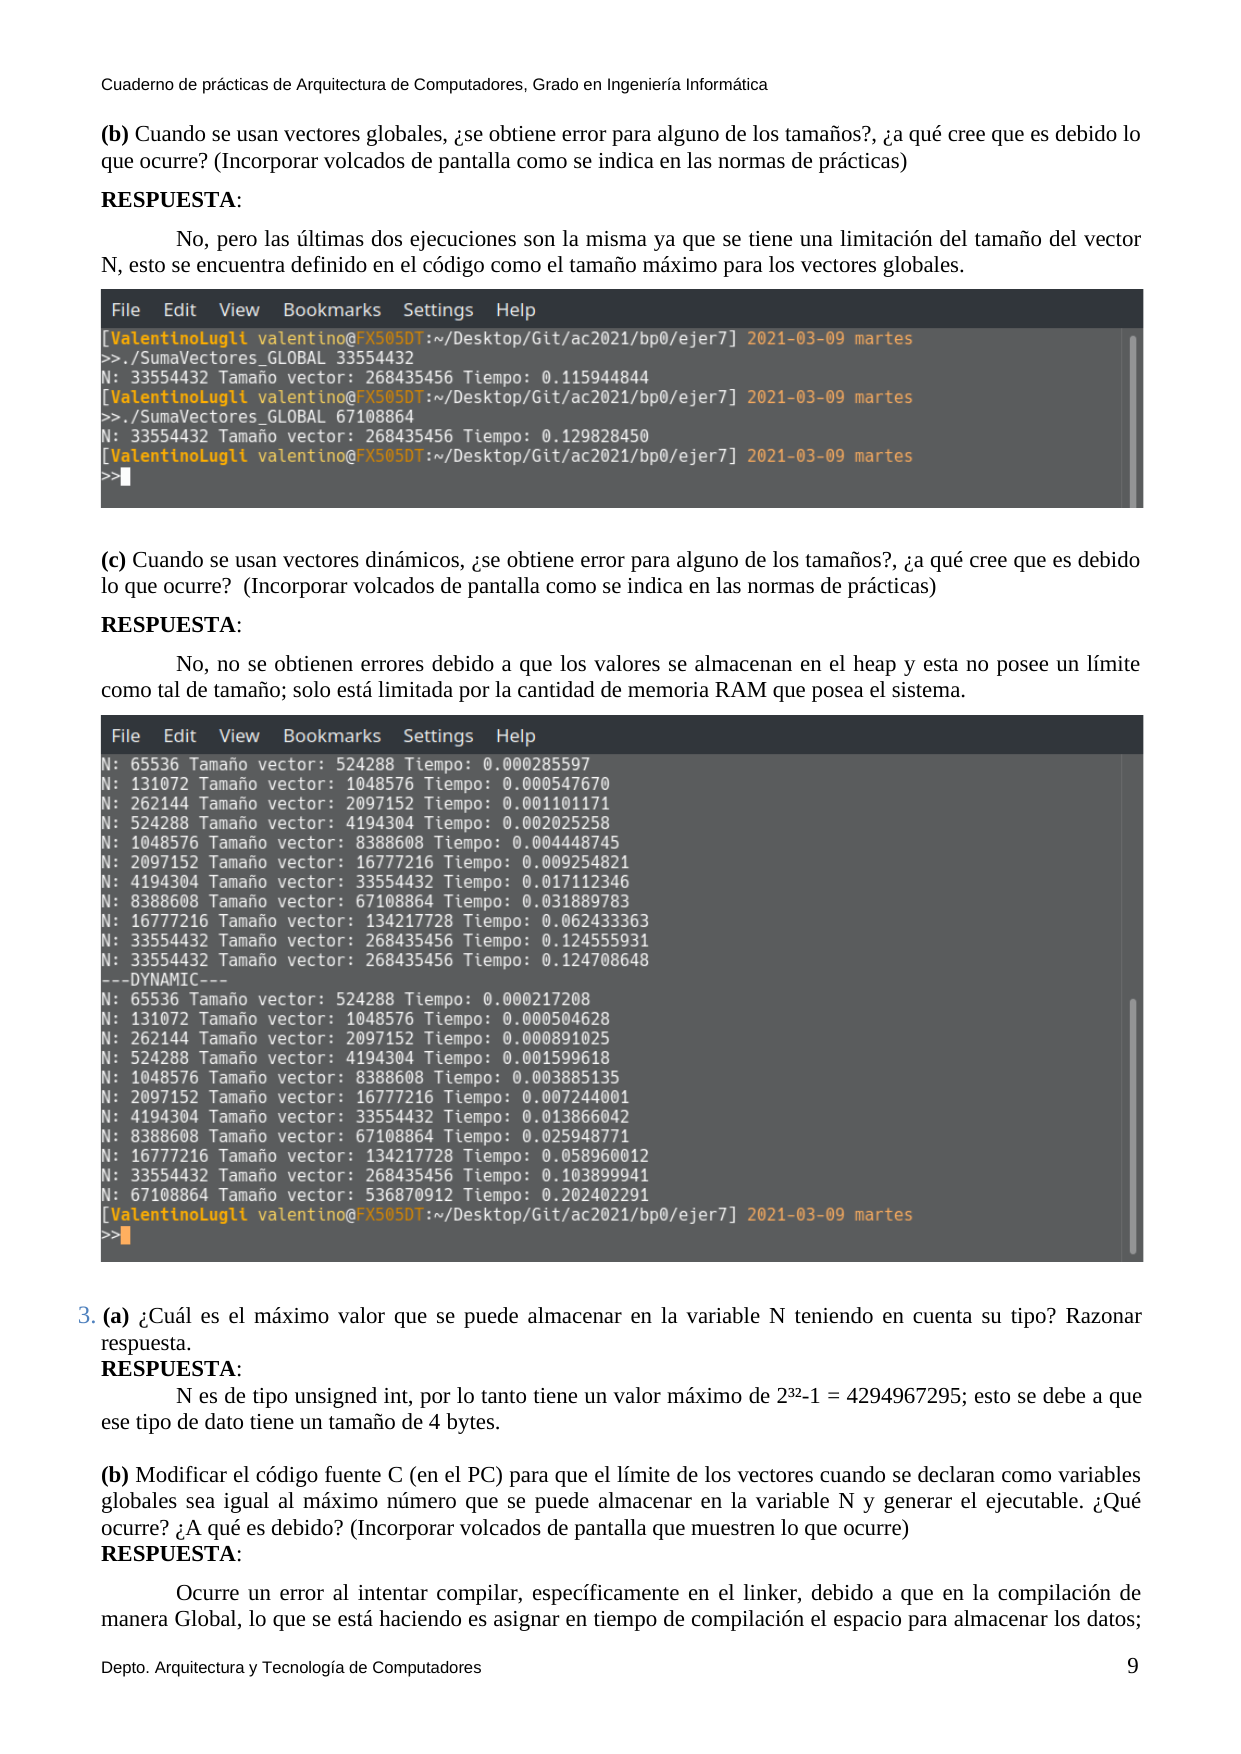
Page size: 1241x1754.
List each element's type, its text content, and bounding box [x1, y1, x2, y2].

text N es de tipo unsigned int, por lo tanto tiene un valor máximo de 2³²-1 = 4294967295; esto se debe a que ese tipo de dato tiene un tamaño de 4 bytes. [101, 1382, 1143, 1434]
list (c) Cuando se usan vectores dinámicos, ¿se obtiene error para alguno de los tamaños?, ¿a qué cree que es debido lo que ocurre? (Incorporar volcados de pantalla como se indica en las normas de prácticas) [101, 546, 1143, 599]
text (b) Modificar el código fuente C (en el PC) para que el límite de los vectores cuando se declaran como variables globales sea igual al máximo número que se puede almacenar en la variable N y generar el ejecutable. ¿Qué ocurre? ¿A qué es debido? (Incorporar volcados de pantalla que muestren lo que ocurre) [101, 1461, 1143, 1540]
picture [100, 715, 1144, 1262]
list RESPUESTA: [101, 186, 1143, 212]
list (b) Cuando se usan vectores globales, ¿se obtiene error para alguno de los tamaños?, ¿a qué cree que es debido lo que ocurre? (Incorporar volcados de pantalla como se indica en las normas de prácticas) [101, 121, 1143, 173]
list (a) ¿Cuál es el máximo valor que se puede almacenar en la variable N teniendo en cuenta su tipo? Razonar respuesta. [71, 1300, 1143, 1356]
text RESPUESTA: [101, 1540, 1143, 1566]
list Ocurre un error al intentar compilar, específicamente en el linker, debido a que en la compilación de manera Global, lo que se está haciendo es asignar en tiempo de compilación el espacio para almacenar los datos; [101, 1579, 1143, 1632]
picture [100, 289, 1144, 508]
list No, pero las últimas dos ejecuciones son la misma ya que se tiene una limitación del tamaño del vector N, esto se encuentra definido en el código como el tamaño máximo para los vectores globales. [101, 224, 1143, 277]
list No, no se obtienen errores debido a que los valores se almacenan en el heap y esta no posee un límite como tal de tamaño; solo está limitada por la cantidad de memoria RAM que posea el sistema. [101, 650, 1143, 703]
list RESPUESTA: [101, 611, 1143, 638]
text RESPUESTA: [101, 1356, 1143, 1382]
